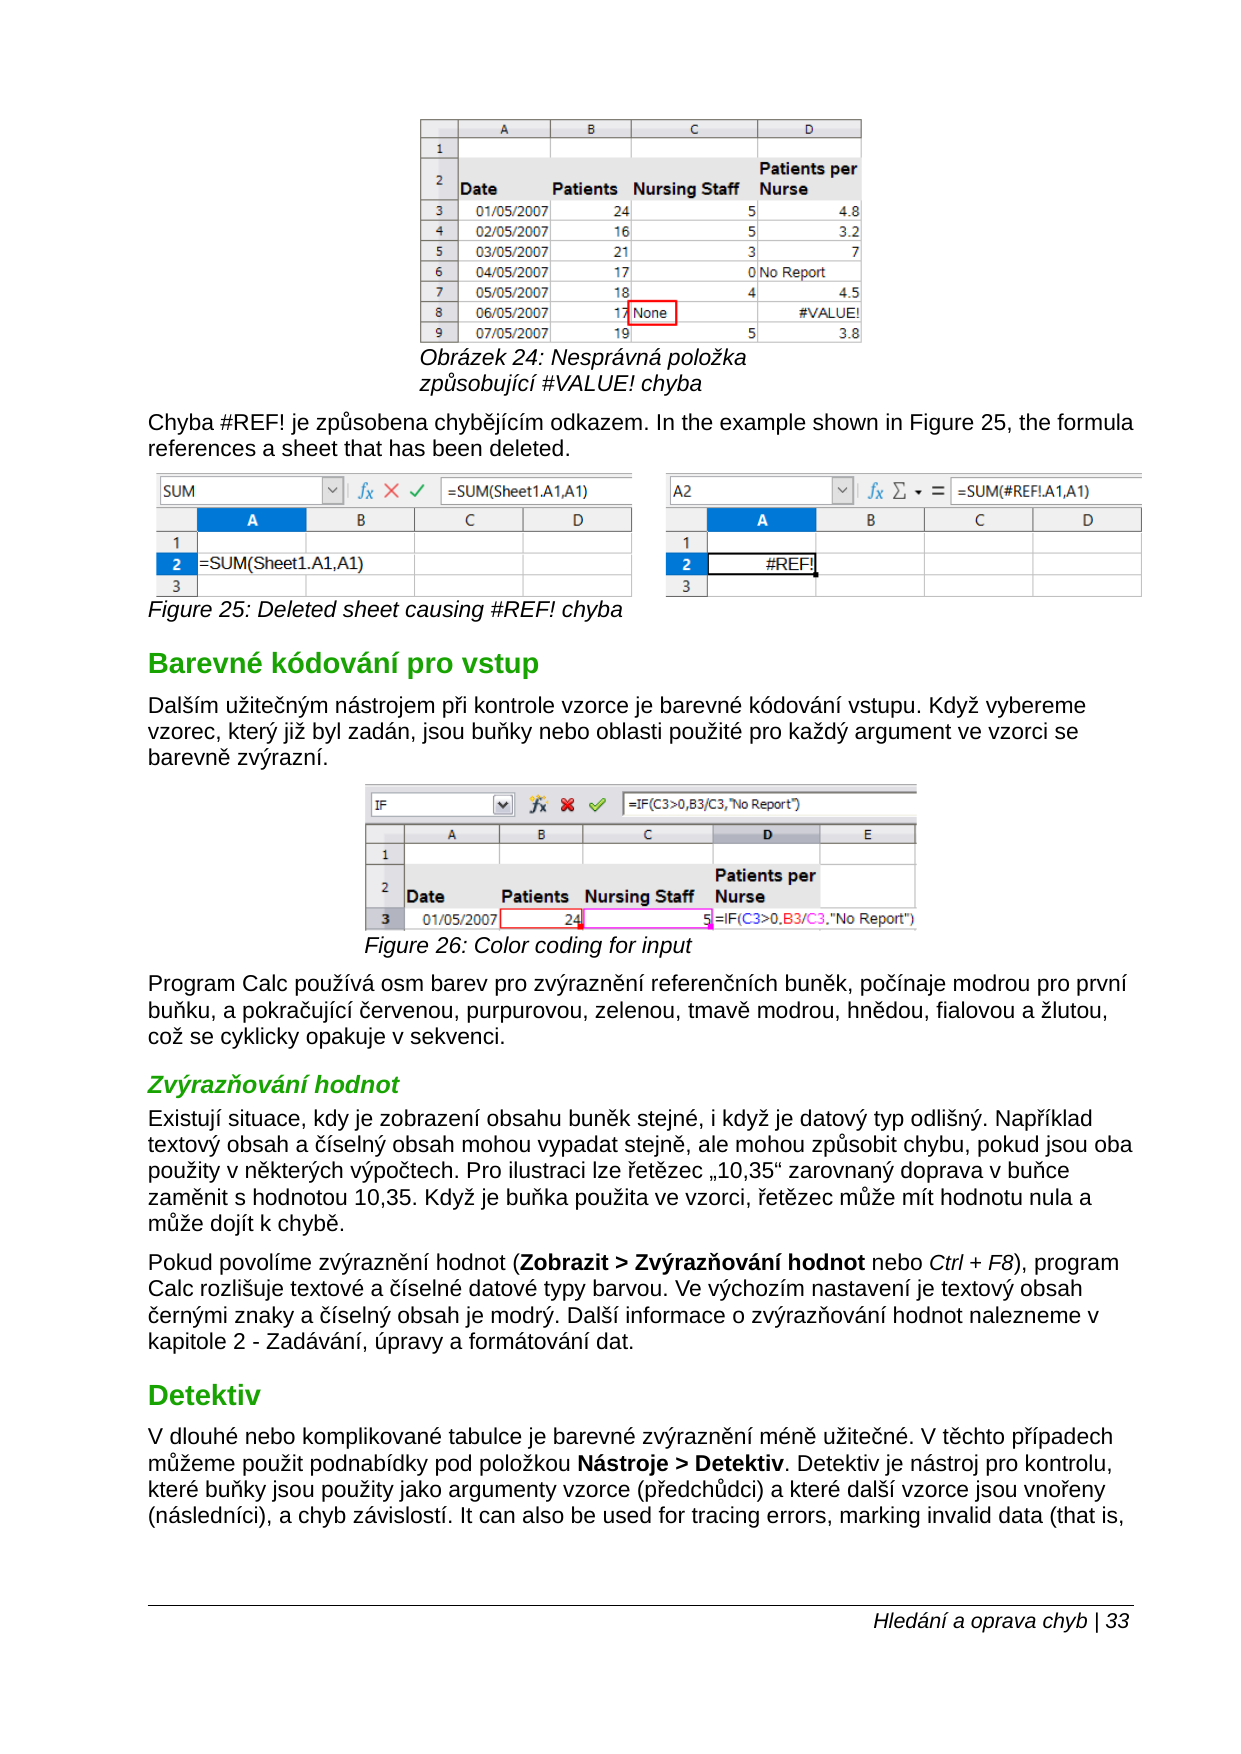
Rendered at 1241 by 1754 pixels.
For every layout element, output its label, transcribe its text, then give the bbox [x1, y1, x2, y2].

text V dlouhé nebo komplikované tabulce je barevné zvýraznění méně užitečné. V těchto případech můžeme použit podnabídky pod položkou Nástroje > Detektiv. Detektiv je nástroj pro kontrolu, které buňky jsou použity jako argumenty vzorce (předchůdci) a které další vzorce jsou vnořeny (následníci), a chyb závislostí. It can also be used for tracing errors, marking invalid data (that is, [148, 1423, 1134, 1529]
text Obrázek 24: Nesprávná položka způsobující #VALUE! chyba [419, 344, 862, 396]
text Figure 25: Deleted sheet causing #REF! chyba [148, 474, 1152, 623]
text Figure 26: Color coding for input [364, 932, 917, 958]
picture [156, 473, 1143, 597]
picture [419, 118, 863, 344]
subtitle Zvýrazňování hodnot [148, 1070, 1134, 1099]
text Pokud povolíme zvýraznění hodnot (Zobrazit > Zvýrazňování hodnot nebo Ctrl + F8), program Calc rozlišuje textové a číselné datové typy barvou. Ve výchozím nastavení je textový obsah černými znaky a číselný obsah je modrý. Další informace o zvýrazňování hodnot nalezneme v kapitole 2 - Zadávání, úpravy a formátování dat. [148, 1249, 1134, 1354]
text Program Calc používá osm barev pro zvýraznění referenčních buněk, počínaje modrou pro první buňku, a pokračující červenou, purpurovou, zelenou, tmavě modrou, hnědou, fialovou a žlutou, což se cyklicky opakuje v sekvenci. [148, 970, 1134, 1049]
picture [364, 783, 918, 932]
text Dalším užitečným nástrojem při kontrole vzorce je barevné kódování vstupu. Když vybereme vzorec, který již byl zadán, jsou buňky nebo oblasti použité pro každý argument ve vzorci se barevně zvýrazní. [148, 692, 1134, 771]
subtitle Detektiv [148, 1378, 1134, 1412]
subtitle Barevné kódování pro vstup [148, 646, 1134, 680]
text Chyba #REF! je způsobena chybějícím odkazem. In the example shown in Figure 25, the formula references a sheet that has been deleted. [148, 408, 1134, 461]
text Existují situace, kdy je zobrazení obsahu buněk stejné, i když je datový typ odlišný. Například textový obsah a číselný obsah mohou vypadat stejně, ale mohou způsobit chybu, pokud jsou oba použity v některých výpočtech. Pro ilustraci lze řetězec „10,35“ zarovnaný doprava v buňce zaměnit s hodnotou 10,35. Když je buňka použita ve vzorci, řetězec může mít hodnotu nula a může dojít k chybě. [148, 1105, 1134, 1236]
